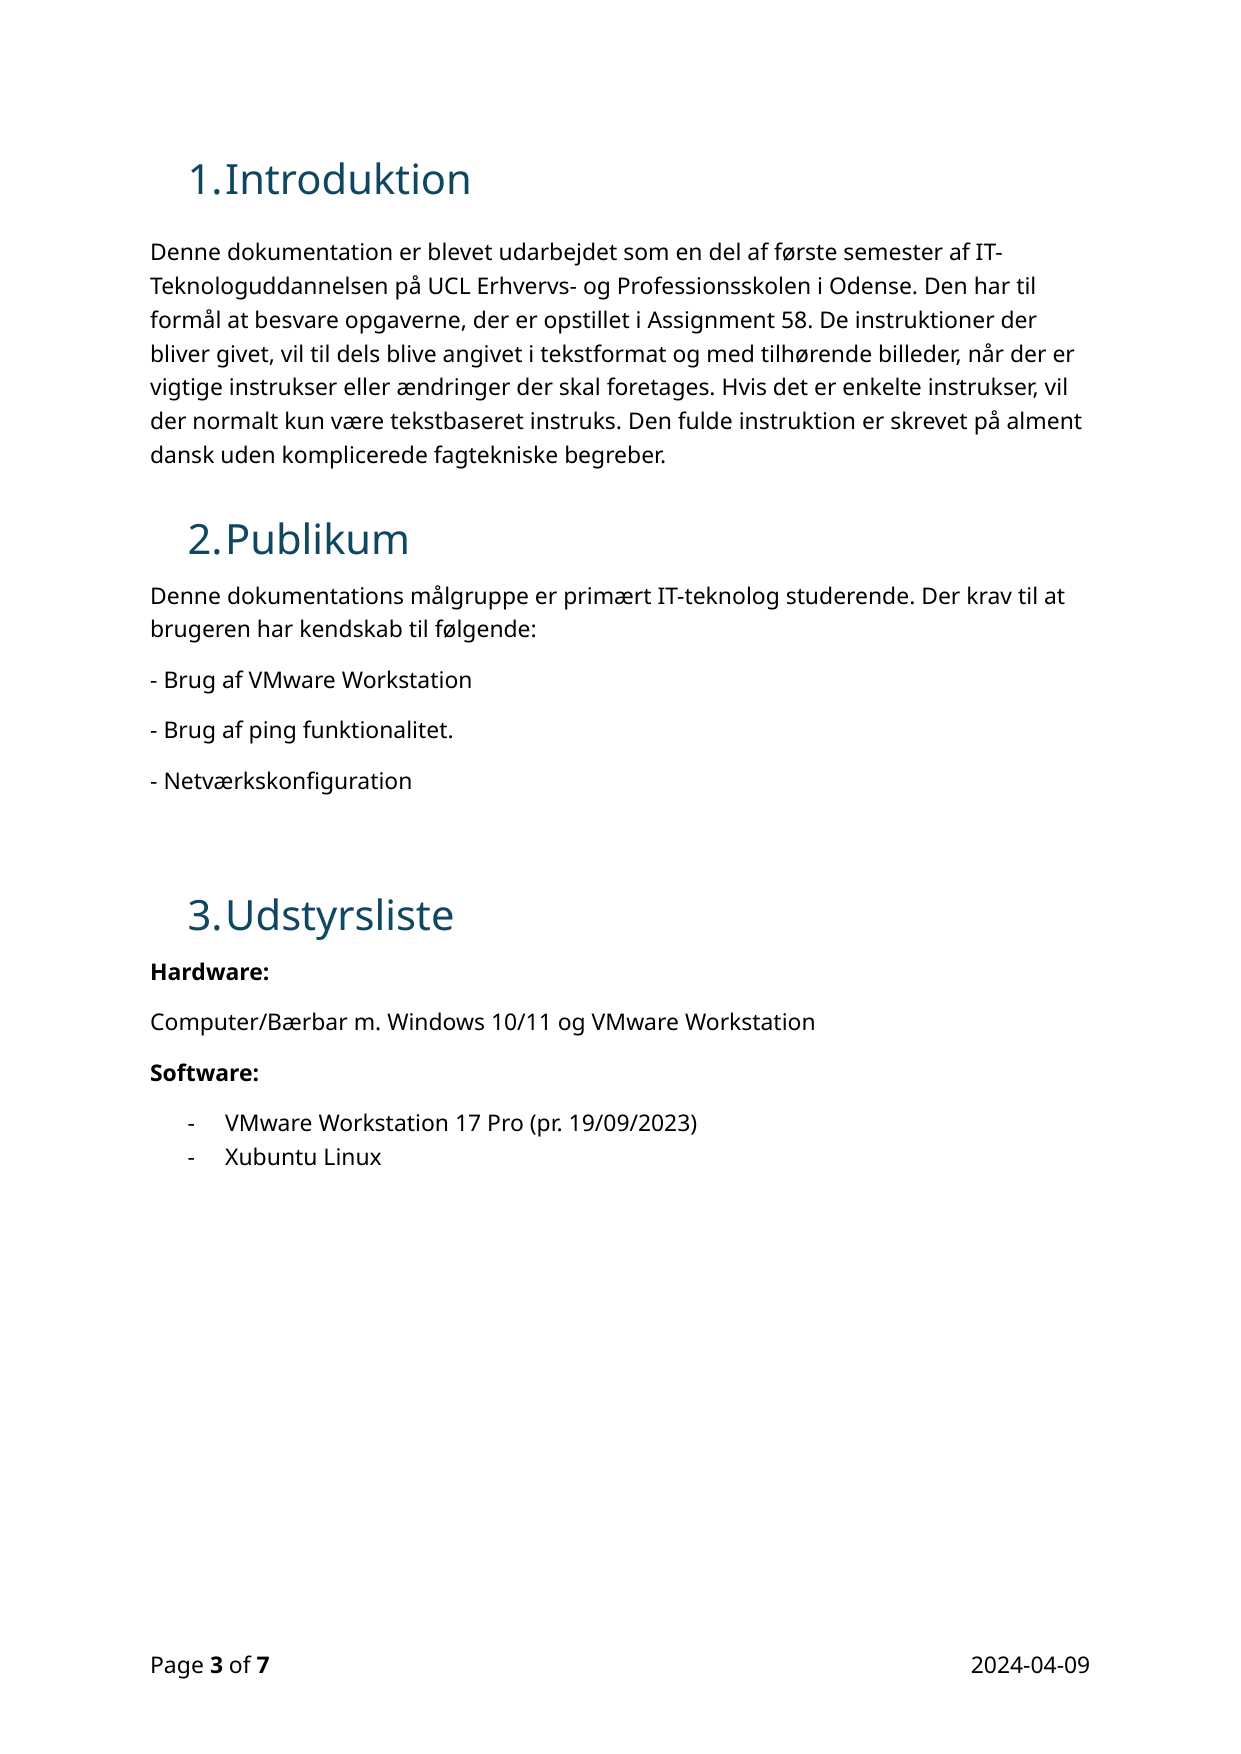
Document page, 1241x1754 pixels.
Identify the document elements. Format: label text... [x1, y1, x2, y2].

list Xubuntu Linux [187, 1141, 1090, 1172]
subtitle Introduktion [187, 150, 1090, 207]
text - Brug af ping funktionalitet. [150, 714, 1090, 745]
text Denne dokumentation er blevet udarbejdet som en del af første semester af IT-Teknologuddannelsen på UCL Erhvervs- og Professionsskolen i Odense. Den har til formål at besvare opgaverne, der er opstillet i Assignment 58. De instruktioner der bliver givet, vil til dels blive angivet i tekstformat og med tilhørende billeder, når der er vigtige instrukser eller ændringer der skal foretages. Hvis det er enkelte instrukser, vil der normalt kun være tekstbaseret instruks. Den fulde instruktion er skrevet på alment dansk uden komplicerede fagtekniske begreber. [150, 236, 1090, 470]
subtitle Udstyrsliste [187, 886, 1090, 943]
subtitle Publikum [187, 510, 1090, 567]
text Computer/Bærbar m. Windows 10/11 og VMware Workstation [150, 1006, 1090, 1037]
list VMware Workstation 17 Pro (pr. 19/09/2023) [187, 1107, 1090, 1138]
text Software: [150, 1057, 1090, 1088]
text Denne dokumentations målgruppe er primært IT-teknolog studerende. Der krav til at brugeren har kendskab til følgende: [150, 579, 1090, 644]
text - Netværkskonfiguration [150, 764, 1090, 796]
text Hardware: [150, 956, 1090, 987]
text - Brug af VMware Workstation [150, 664, 1090, 695]
